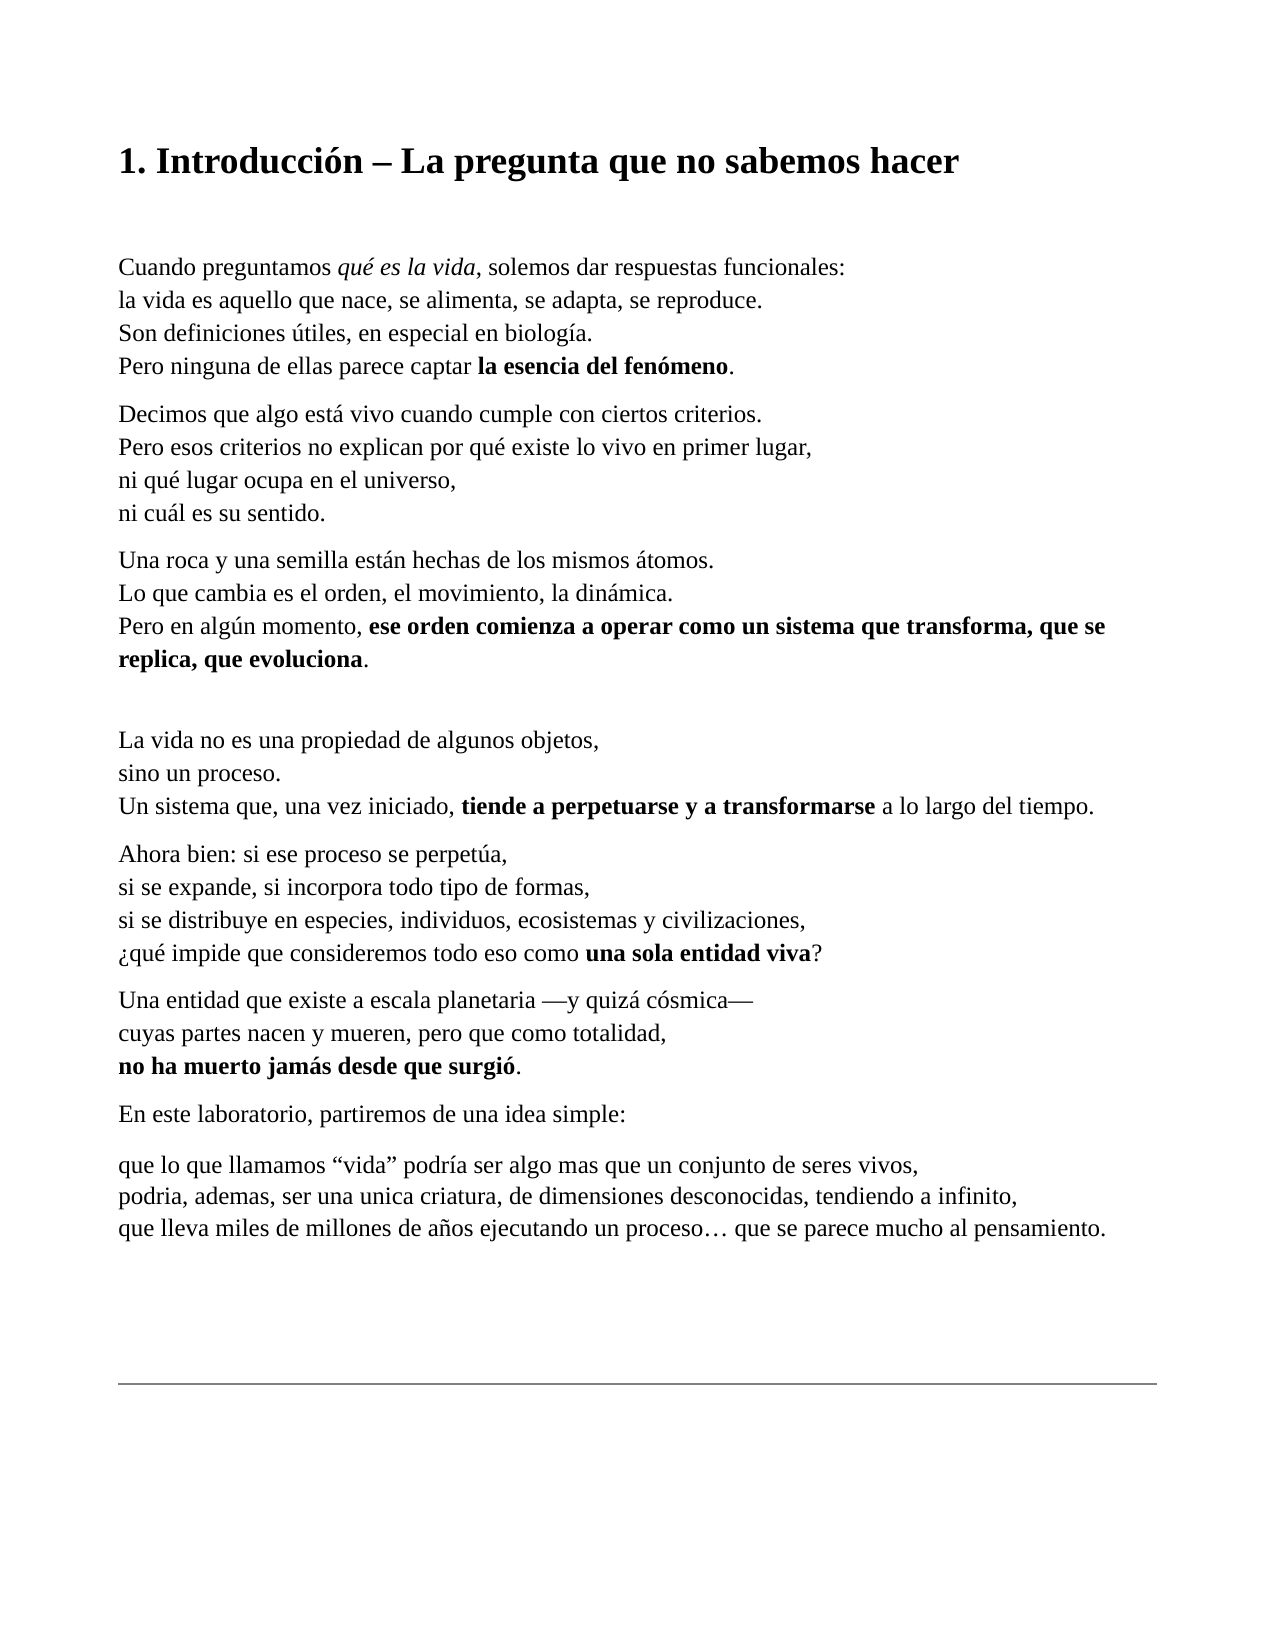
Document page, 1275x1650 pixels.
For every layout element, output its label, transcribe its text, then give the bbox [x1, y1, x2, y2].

text Una roca y una semilla están hechas de los mismos átomos. Lo que cambia es el orden, el movimiento, la dinámica. Pero en algún momento, ese orden comienza a operar como un sistema que transforma, que se replica, que evoluciona. [118, 545, 1157, 706]
text que lo que llamamos “vida” podría ser algo mas que un conjunto de seres vivos, [118, 1150, 1157, 1178]
text podria, ademas, ser una unica criatura, de dimensiones desconocidas, tendiendo a infinito, [118, 1181, 1157, 1210]
text Decimos que algo está vivo cuando cumple con ciertos criterios. Pero esos criterios no explican por qué existe lo vivo en primer lugar, ni qué lugar ocupa en el universo, ni cuál es su sentido. [118, 399, 1157, 527]
text En este laboratorio, partiremos de una idea simple: [118, 1099, 1157, 1128]
text que lleva miles de millones de años ejecutando un proceso… que se parece mucho al pensamiento. [118, 1213, 1157, 1242]
text Cuando preguntamos qué es la vida, solemos dar respuestas funcionales: la vida es aquello que nace, se alimenta, se adapta, se reproduce. Son definiciones útiles, en especial en biología. Pero ninguna de ellas parece captar la esencia del fenómeno. [118, 252, 1157, 380]
text Ahora bien: si ese proceso se perpetúa, si se expande, si incorpora todo tipo de formas, si se distribuye en especies, individuos, ecosistemas y civilizaciones, ¿qué impide que consideremos todo eso como una sola entidad viva? [118, 839, 1157, 967]
subtitle 1. Introducción – La pregunta que no sabemos hacer [118, 139, 1157, 182]
text Una entidad que existe a escala planetaria —y quizá cósmica— cuyas partes nacen y mueren, pero que como totalidad, no ha muerto jamás desde que surgió. [118, 985, 1157, 1080]
text La vida no es una propiedad de algunos objetos, sino un proceso. Un sistema que, una vez iniciado, tiende a perpetuarse y a transformarse a lo largo del tiempo. [118, 725, 1157, 820]
